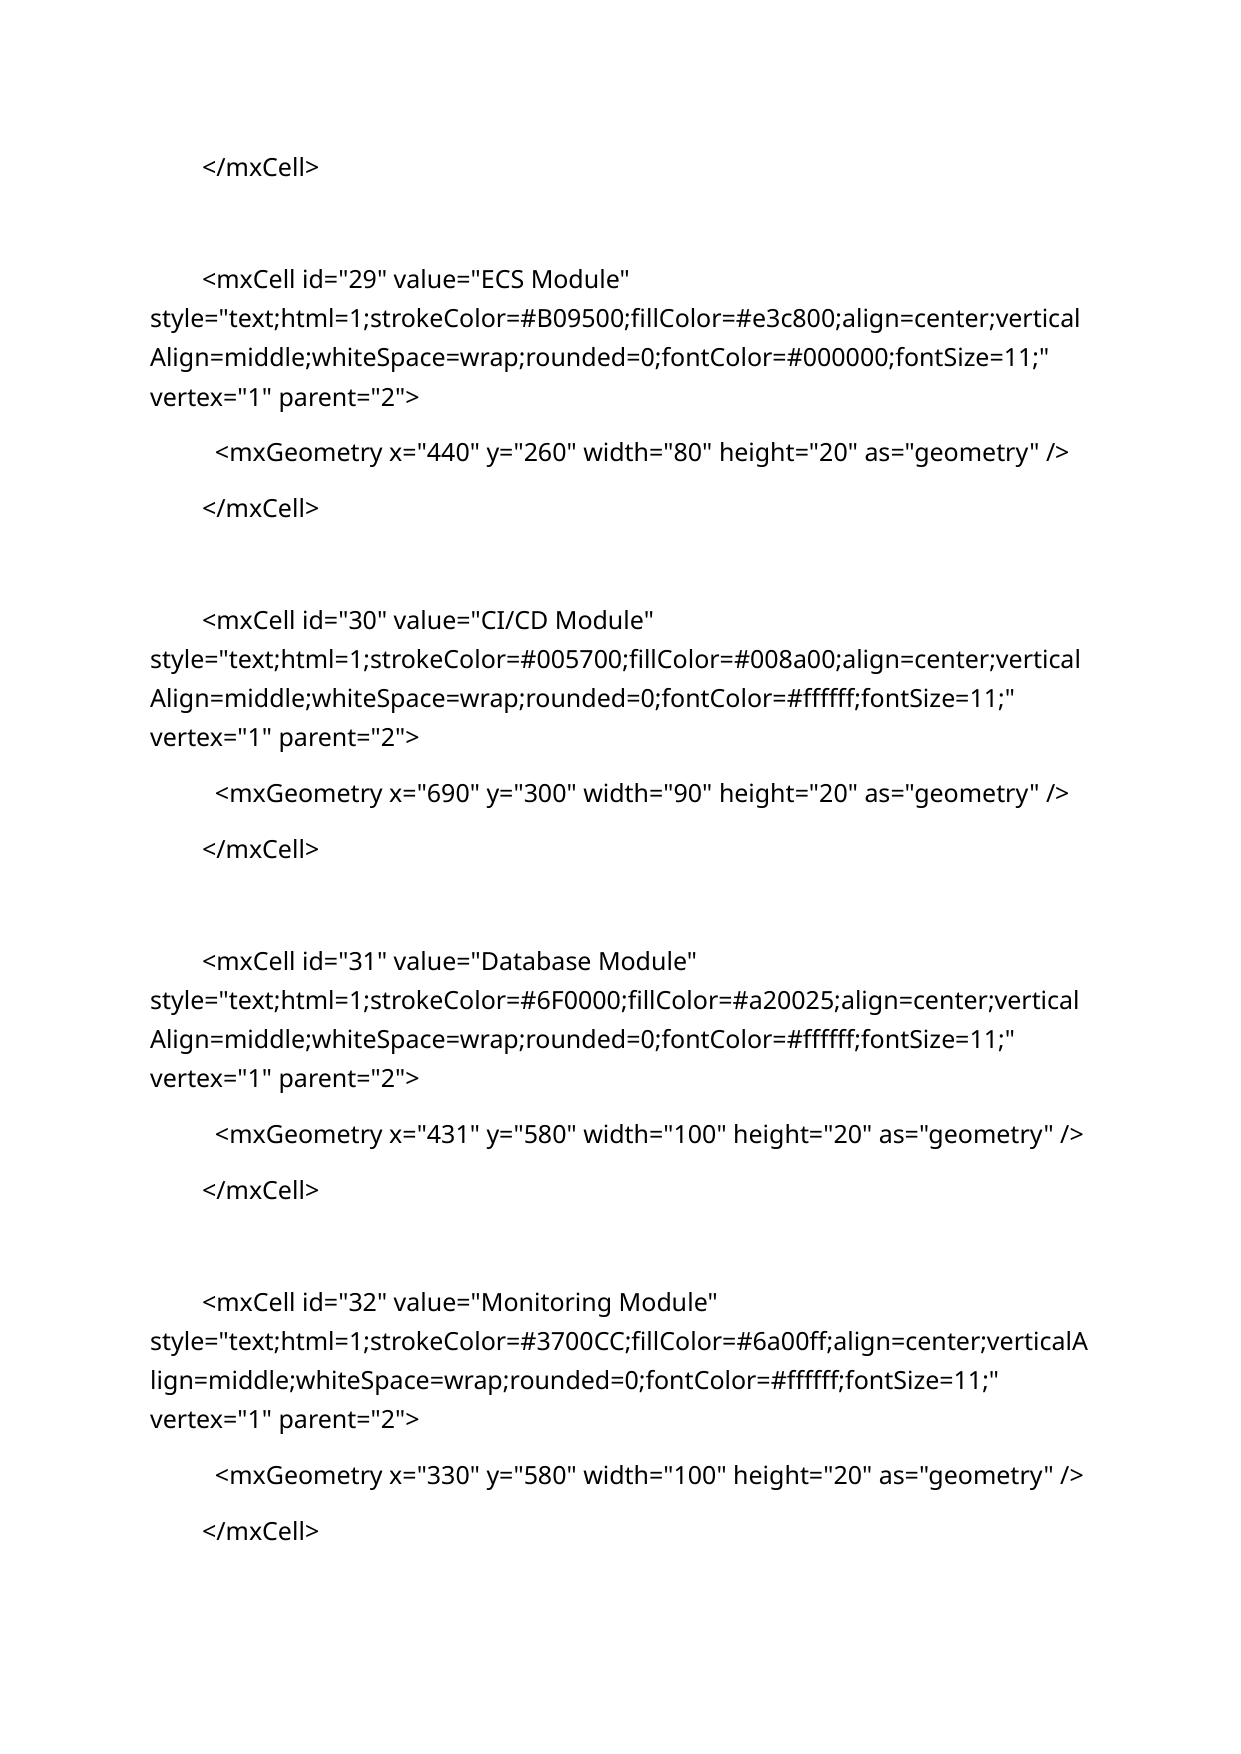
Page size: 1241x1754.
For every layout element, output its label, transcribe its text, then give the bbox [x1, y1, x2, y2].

text </mxCell> [150, 491, 1090, 525]
text </mxCell> [150, 1172, 1090, 1207]
text <mxCell id="30" value="CI/CD Module" style="text;html=1;strokeColor=#005700;fillColor=#008a00;align=center;verticalAlign=middle;whiteSpace=wrap;rounded=0;fontColor=#ffffff;fontSize=11;" vertex="1" parent="2"> [150, 602, 1090, 754]
text <mxGeometry x="330" y="580" width="100" height="20" as="geometry" /> [150, 1457, 1090, 1492]
text <mxCell id="29" value="ECS Module" style="text;html=1;strokeColor=#B09500;fillColor=#e3c800;align=center;verticalAlign=middle;whiteSpace=wrap;rounded=0;fontColor=#000000;fontSize=11;" vertex="1" parent="2"> [150, 262, 1090, 413]
text <mxGeometry x="431" y="580" width="100" height="20" as="geometry" /> [150, 1117, 1090, 1151]
text <mxGeometry x="690" y="300" width="90" height="20" as="geometry" /> [150, 776, 1090, 810]
text <mxCell id="31" value="Database Module" style="text;html=1;strokeColor=#6F0000;fillColor=#a20025;align=center;verticalAlign=middle;whiteSpace=wrap;rounded=0;fontColor=#ffffff;fontSize=11;" vertex="1" parent="2"> [150, 943, 1090, 1095]
text <mxGeometry x="440" y="260" width="80" height="20" as="geometry" /> [150, 435, 1090, 469]
text </mxCell> [150, 832, 1090, 866]
text </mxCell> [150, 1513, 1090, 1547]
text <mxCell id="32" value="Monitoring Module" style="text;html=1;strokeColor=#3700CC;fillColor=#6a00ff;align=center;verticalAlign=middle;whiteSpace=wrap;rounded=0;fontColor=#ffffff;fontSize=11;" vertex="1" parent="2"> [150, 1284, 1090, 1436]
text </mxCell> [150, 150, 1090, 184]
